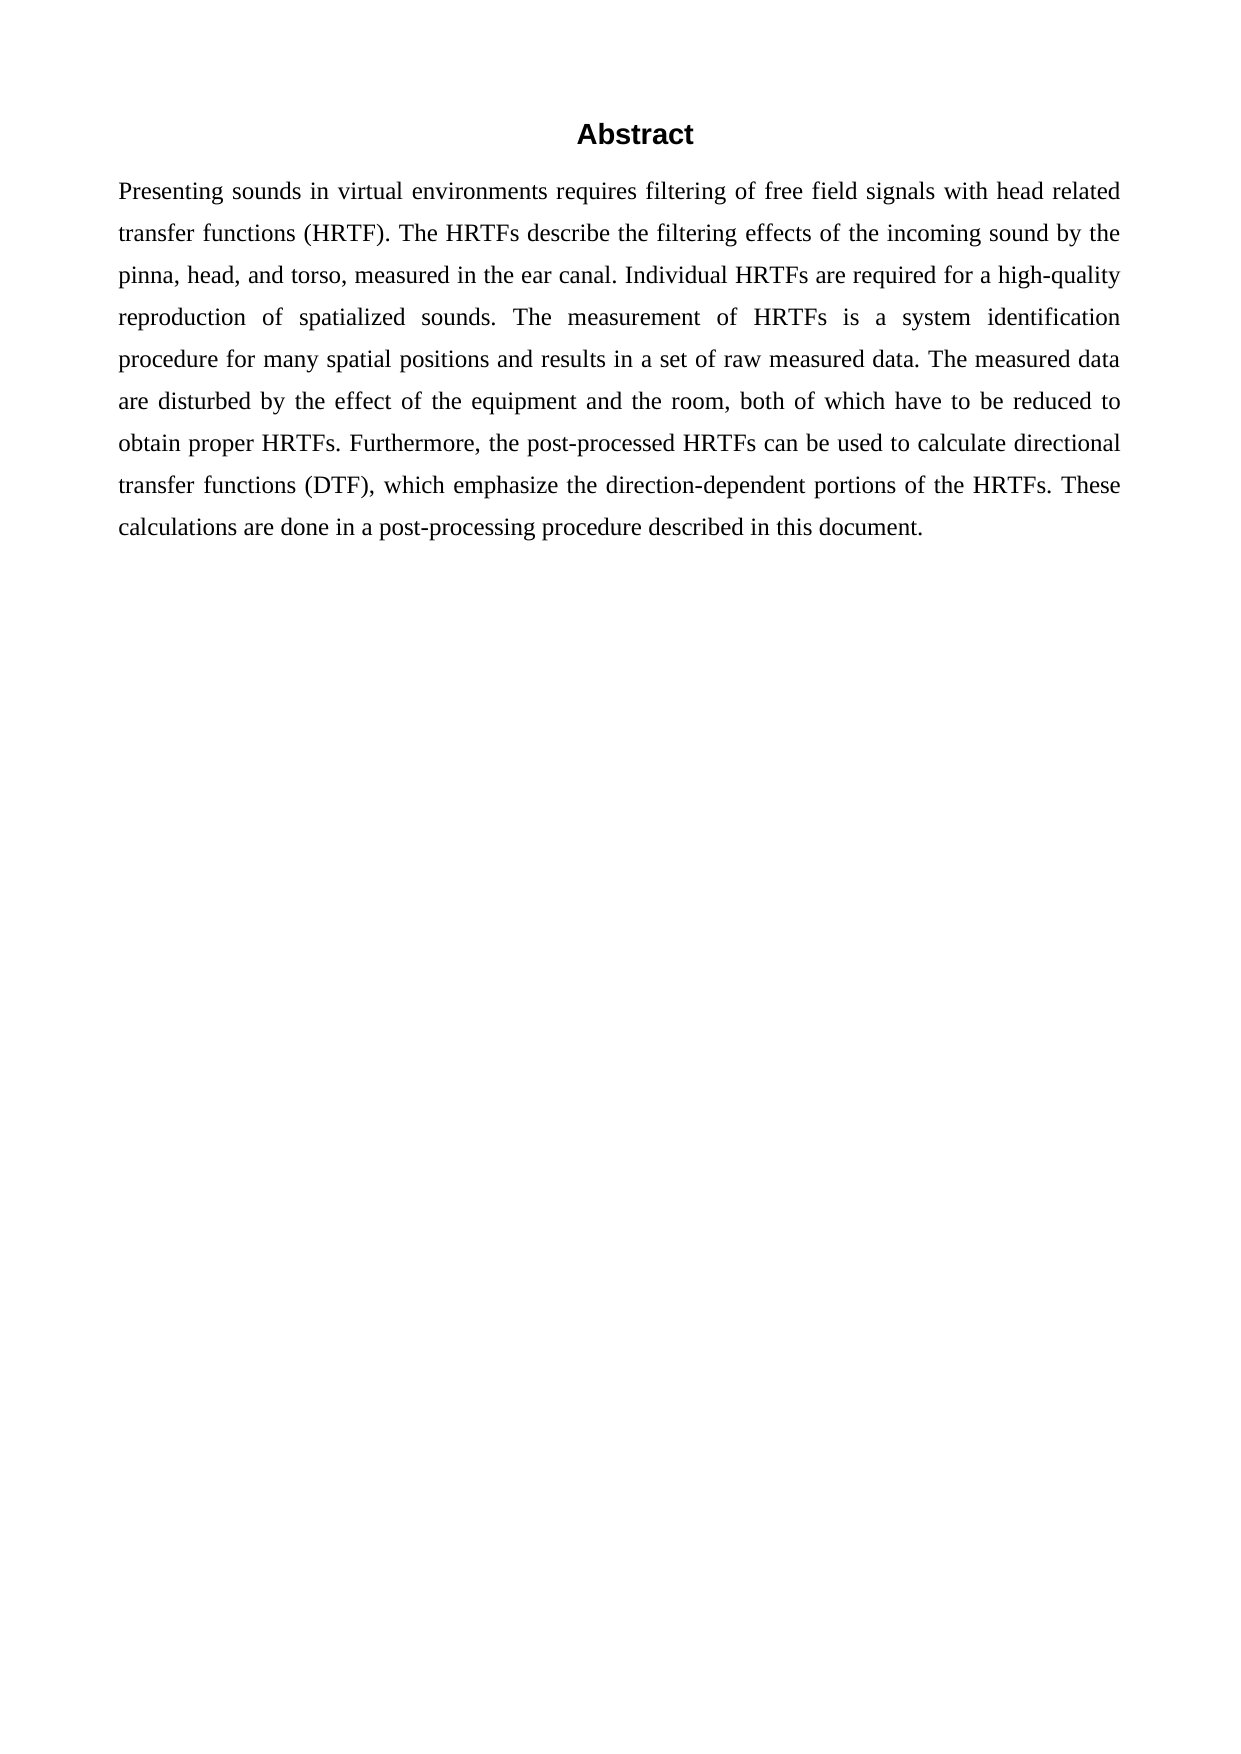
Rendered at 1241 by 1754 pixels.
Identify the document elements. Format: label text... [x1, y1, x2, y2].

list Abstract [148, 118, 1122, 151]
text Presenting sounds in virtual environments requires filtering of free field signals with head related transfer functions (HRTF). The HRTFs describe the filtering effects of the incoming sound by the pinna, head, and torso, measured in the ear canal. Individual HRTFs are required for a high-quality reproduction of spatialized sounds. The measurement of HRTFs is a system identification procedure for many spatial positions and results in a set of raw measured data. The measured data are disturbed by the effect of the equipment and the room, both of which have to be reduced to obtain proper HRTFs. Furthermore, the post-processed HRTFs can be used to calculate directional transfer functions (DTF), which emphasize the direction-dependent portions of the HRTFs. These calculations are done in a post-processing procedure described in this document. [118, 177, 1122, 541]
